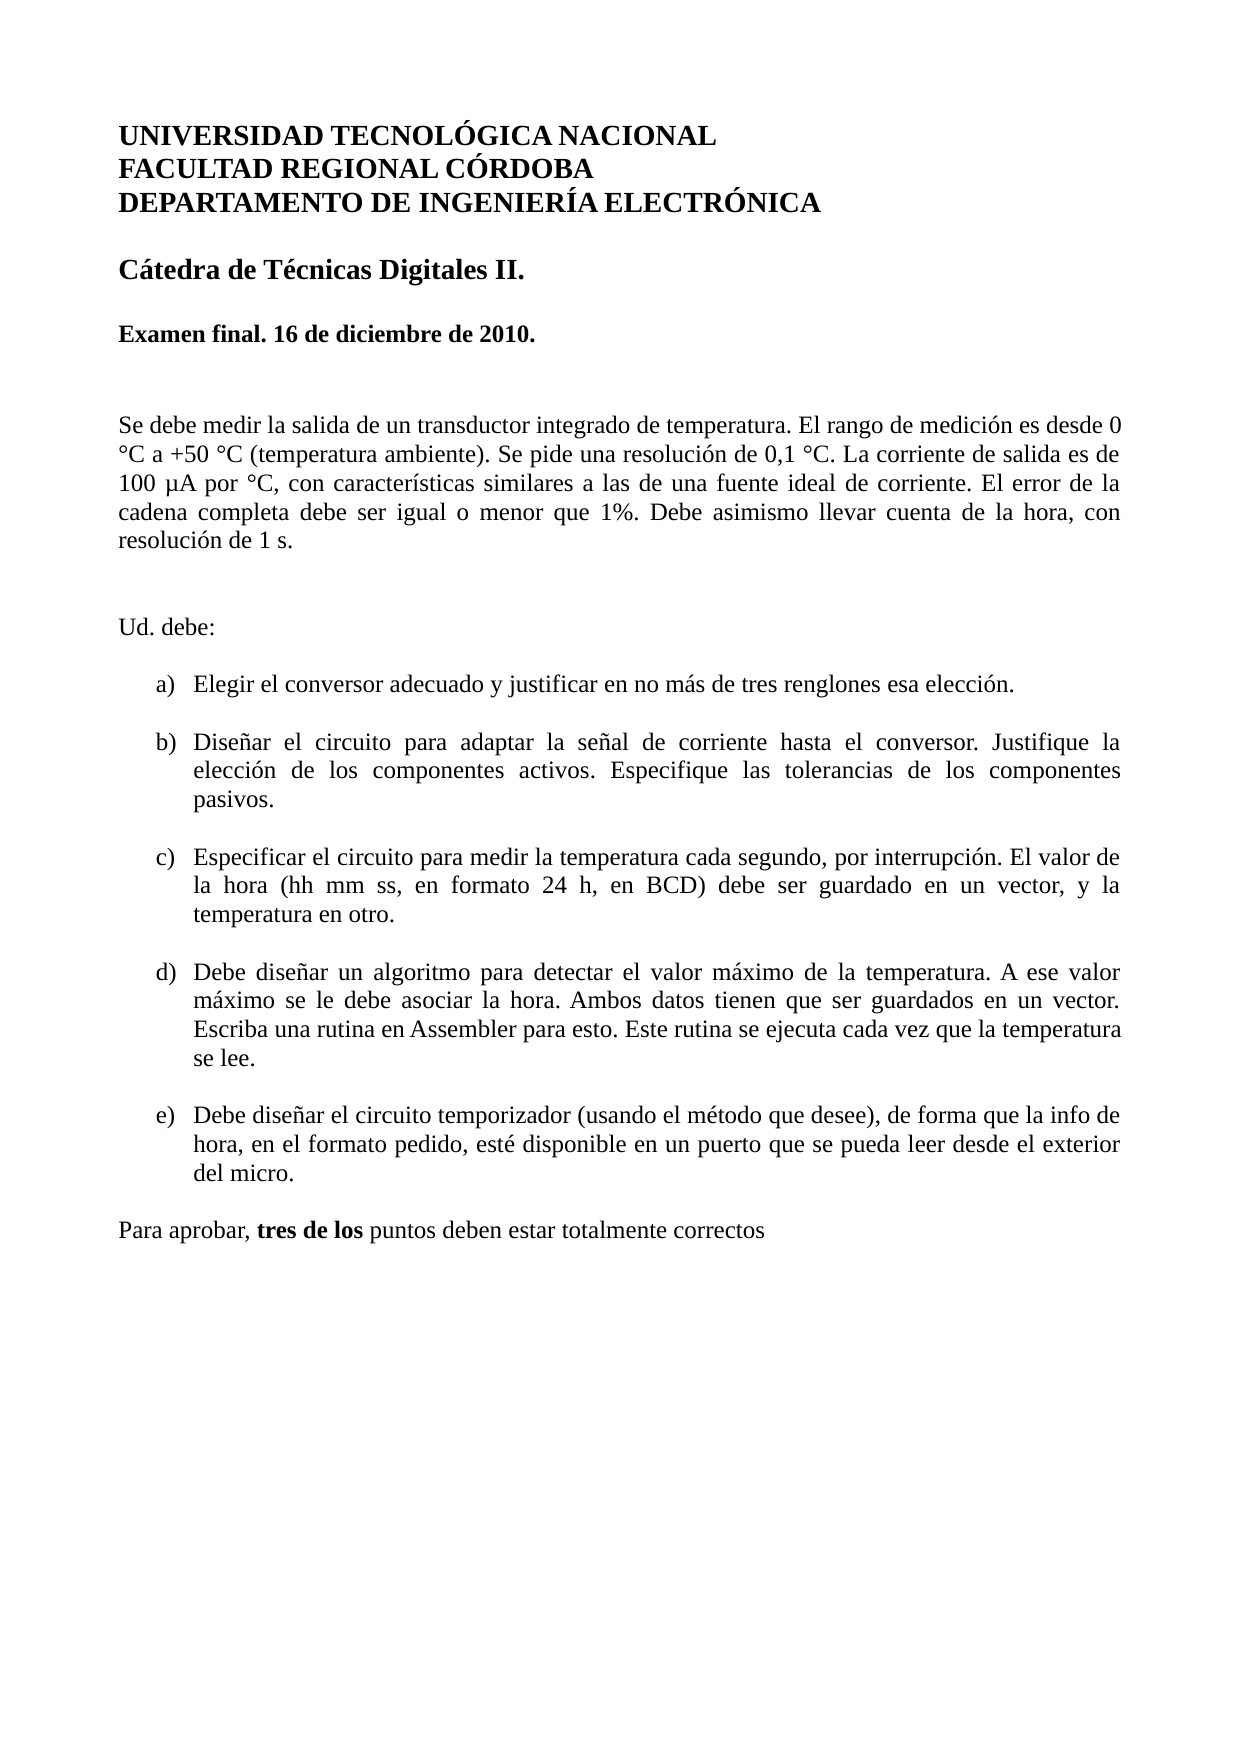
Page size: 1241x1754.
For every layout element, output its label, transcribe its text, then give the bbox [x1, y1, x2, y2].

text FACULTAD REGIONAL CÓRDOBA [118, 152, 1122, 185]
list Debe diseñar el circuito temporizador (usando el método que desee), de forma que la info de hora, en el formato pedido, esté disponible en un puerto que se pueda leer desde el exterior del micro. [156, 1100, 1122, 1187]
text Se debe medir la salida de un transductor integrado de temperatura. El rango de medición es desde 0 °C a +50 °C (temperatura ambiente). Se pide una resolución de 0,1 °C. La corriente de salida es de 100 µA por °C, con características similares a las de una fuente ideal de corriente. El error de la cadena completa debe ser igual o menor que 1%. Debe asimismo llevar cuenta de la hora, con resolución de 1 s. [118, 410, 1122, 554]
text Examen final. 16 de diciembre de 2010. [118, 319, 1122, 348]
text Ud. debe: [118, 612, 1122, 640]
list Elegir el conversor adecuado y justificar en no más de tres renglones esa elección. [156, 669, 1122, 698]
text DEPARTAMENTO DE INGENIERÍA ELECTRÓNICA [118, 185, 1122, 219]
list Especificar el circuito para medir la temperatura cada segundo, por interrupción. El valor de la hora (hh mm ss, en formato 24 h, en BCD) debe ser guardado en un vector, y la temperatura en otro. [156, 842, 1122, 928]
list Diseñar el circuito para adaptar la señal de corriente hasta el conversor. Justifique la elección de los componentes activos. Especifique las tolerancias de los componentes pasivos. [156, 727, 1122, 813]
list Debe diseñar un algoritmo para detectar el valor máximo de la temperatura. A ese valor máximo se le debe asociar la hora. Ambos datos tienen que ser guardados en un vector. Escriba una rutina en Assembler para esto. Este rutina se ejecuta cada vez que la temperatura se lee. [156, 957, 1122, 1072]
text Para aprobar, tres de los puntos deben estar totalmente correctos [118, 1215, 1122, 1244]
text UNIVERSIDAD TECNOLÓGICA NACIONAL [118, 118, 1122, 152]
text Cátedra de Técnicas Digitales II. [118, 252, 1122, 286]
